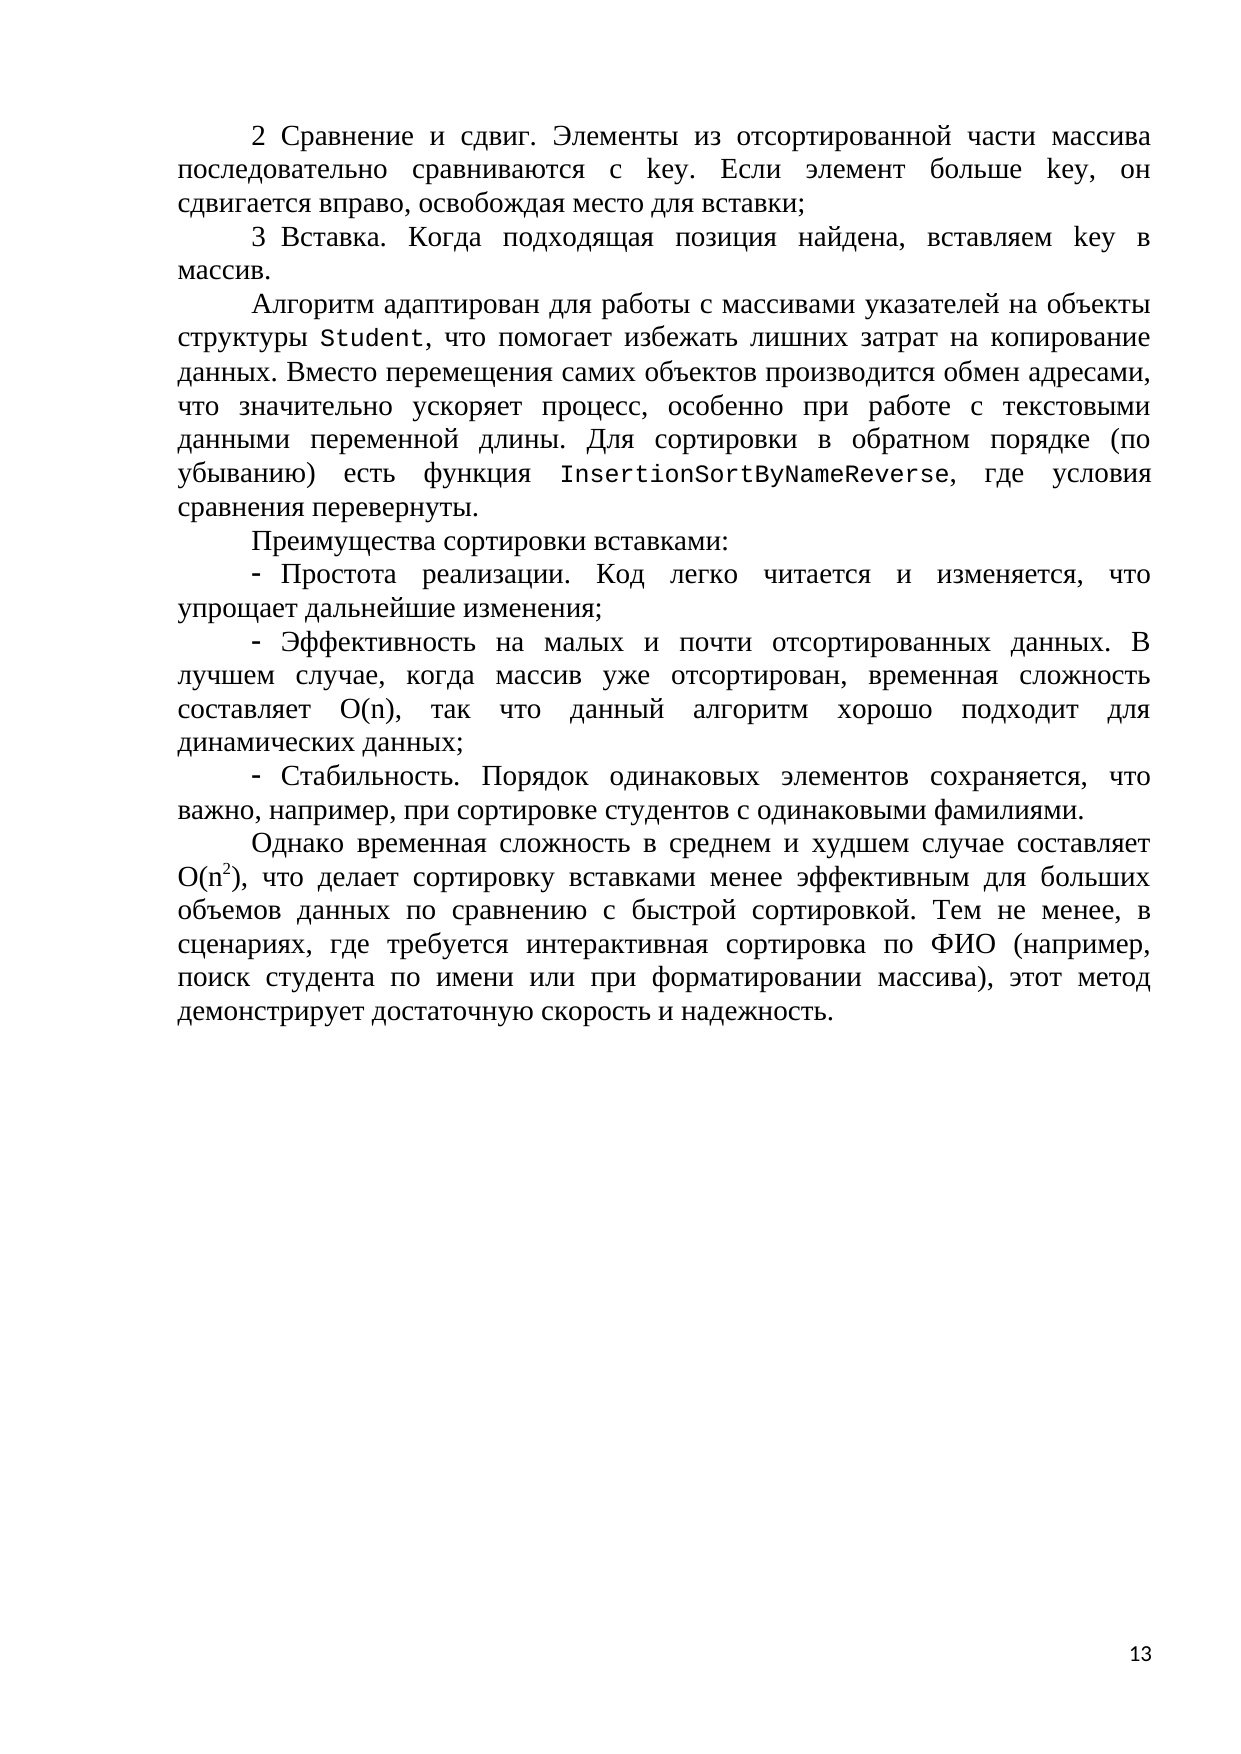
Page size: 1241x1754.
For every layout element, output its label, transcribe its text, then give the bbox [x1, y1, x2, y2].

list Вставка. Когда подходящая позиция найдена, вставляем key в массив. [177, 219, 1152, 286]
text Алгоритм адаптирован для работы с массивами указателей на объекты структуры Student, что помогает избежать лишних затрат на копирование данных. Вместо перемещения самих объектов производится обмен адресами, что значительно ускоряет процесс, особенно при работе с текстовыми данными переменной длины. Для сортировки в обратном порядке (по убыванию) есть функция InsertionSortByNameReverse, где условия сравнения перевернуты. [177, 286, 1152, 523]
text Преимущества сортировки вставками: [177, 523, 1152, 557]
list Стабильность. Порядок одинаковых элементов сохраняется, что важно, например, при сортировке студентов с одинаковыми фамилиями. [177, 758, 1152, 825]
list Эффективность на малых и почти отсортированных данных. В лучшем случае, когда массив уже отсортирован, временная сложность составляет O(n), так что данный алгоритм хорошо подходит для динамических данных; [177, 624, 1152, 758]
text Однако временная сложность в среднем и худшем случае составляет O(n2), что делает сортировку вставками менее эффективным для больших объемов данных по сравнению с быстрой сортировкой. Тем не менее, в сценариях, где требуется интерактивная сортировка по ФИО (например, поиск студента по имени или при форматировании массива), этот метод демонстрирует достаточную скорость и надежность. [177, 825, 1152, 1027]
list Сравнение и сдвиг. Элементы из отсортированной части массива последовательно сравниваются с key. Если элемент больше key, он сдвигается вправо, освобождая место для вставки; [177, 118, 1152, 219]
list Простота реализации. Код легко читается и изменяется, что упрощает дальнейшие изменения; [177, 557, 1152, 624]
